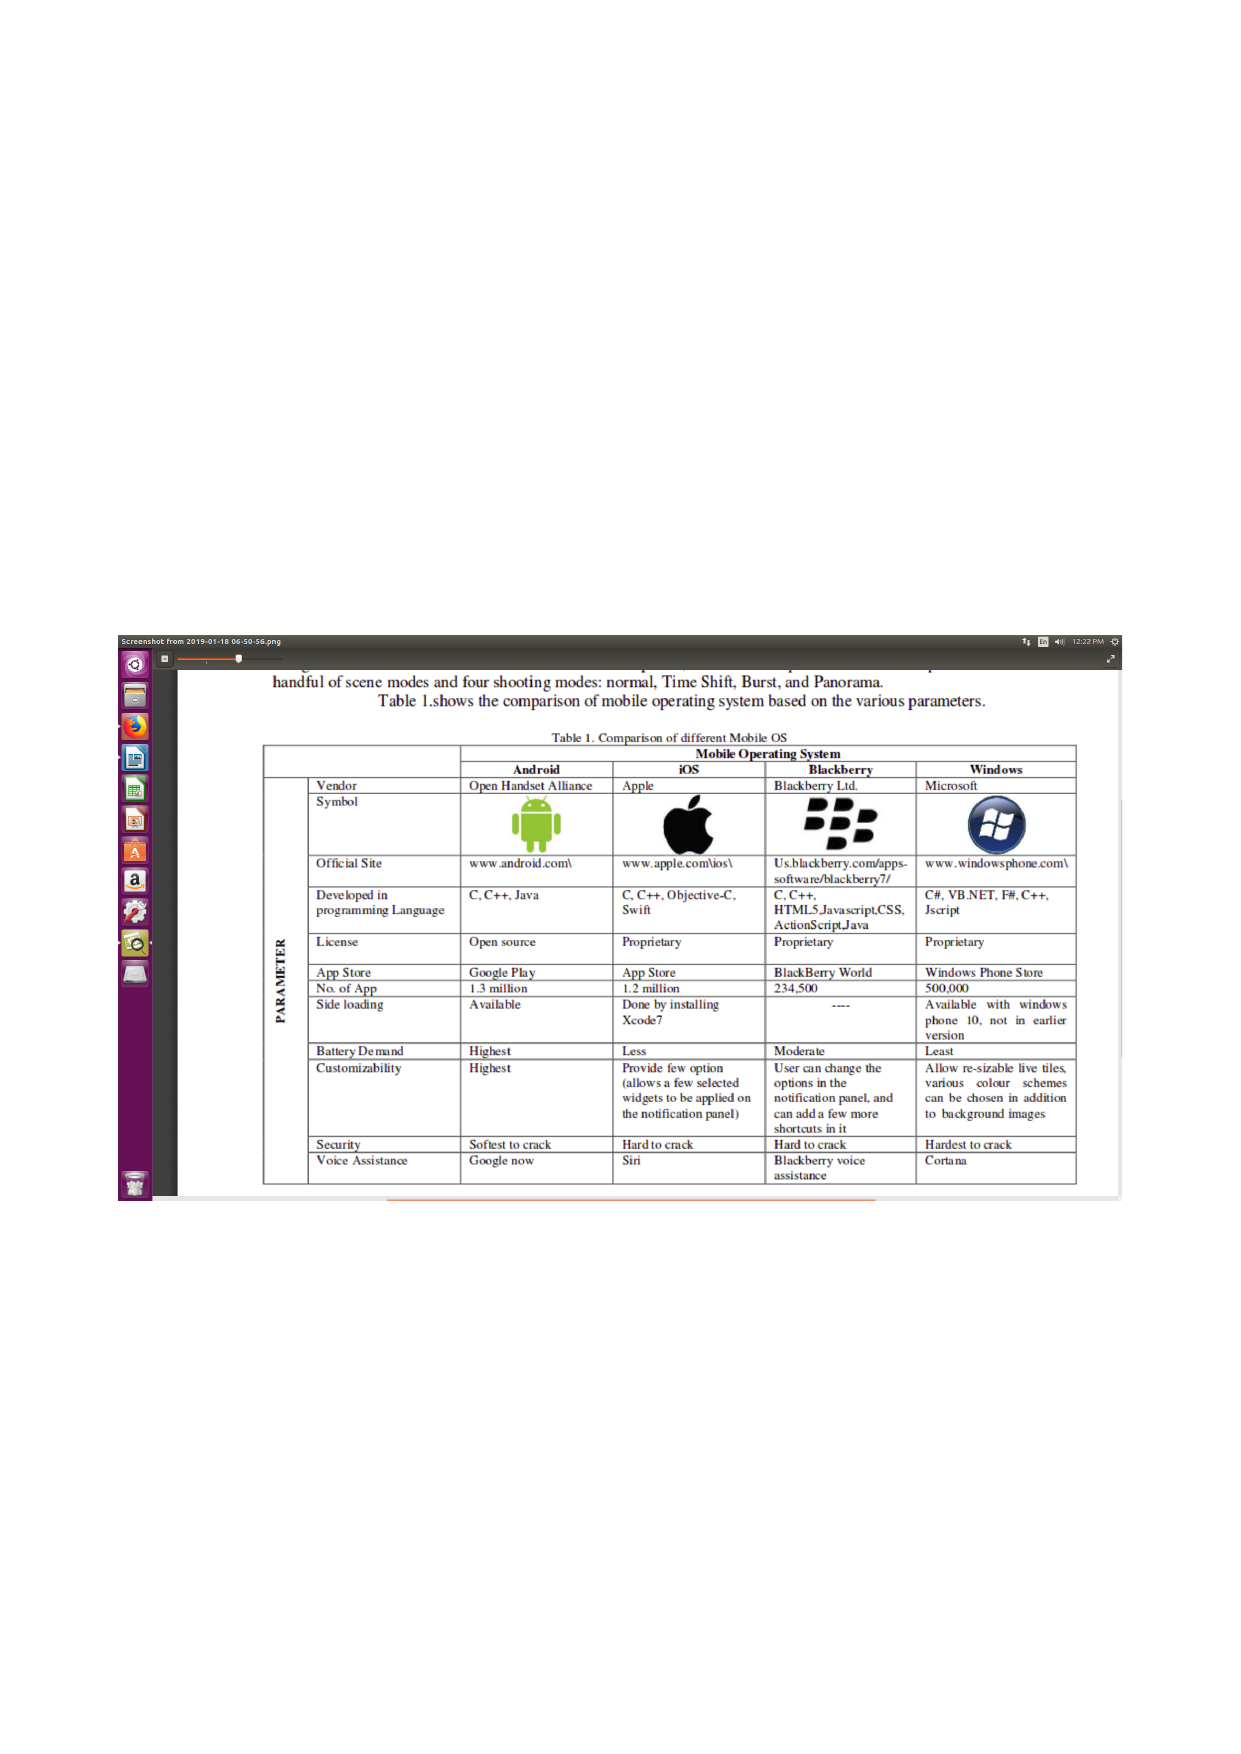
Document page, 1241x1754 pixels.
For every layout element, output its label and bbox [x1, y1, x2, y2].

picture [118, 635, 1123, 1201]
